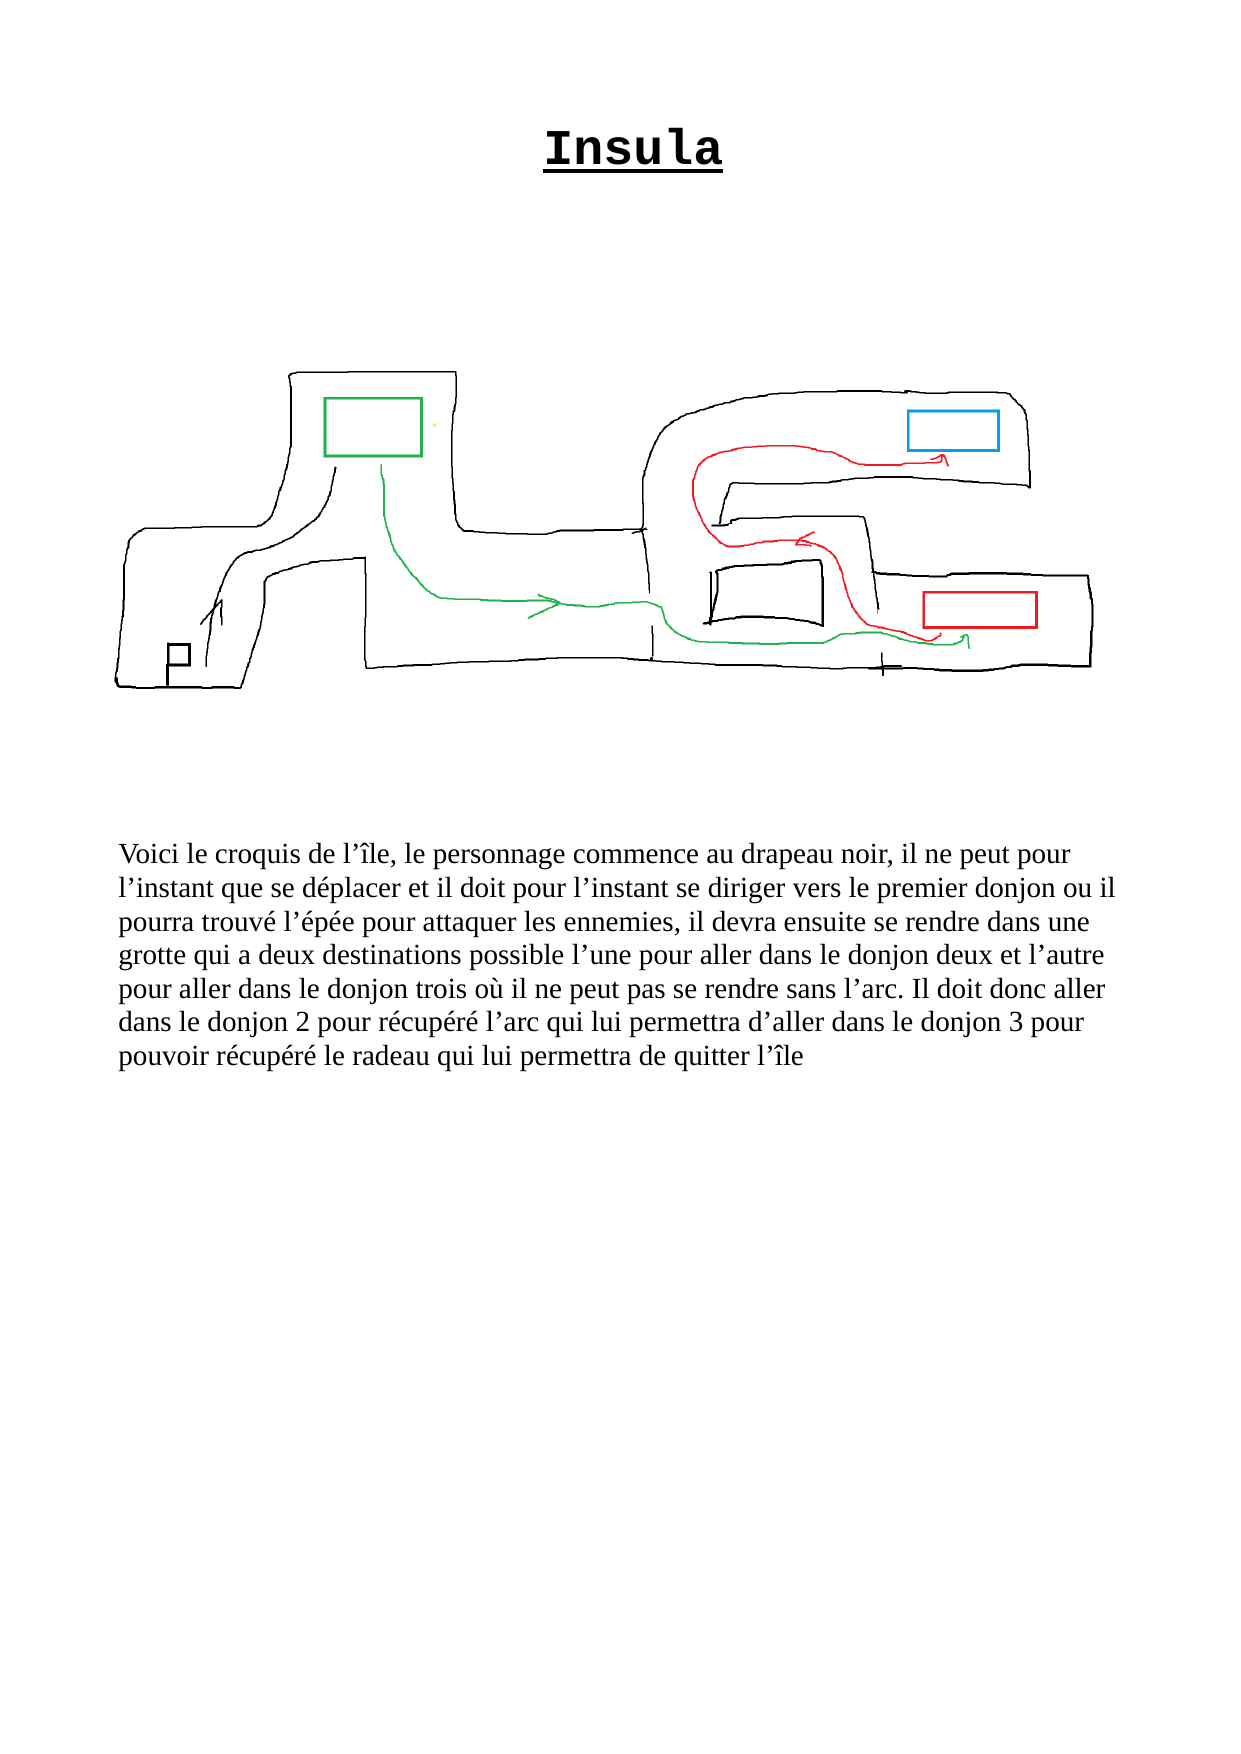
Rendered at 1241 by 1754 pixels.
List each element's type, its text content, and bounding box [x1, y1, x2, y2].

picture [96, 358, 1101, 703]
text Voici le croquis de l’île, le personnage commence au drapeau noir, il ne peut pour l’instant que se déplacer et il doit pour l’instant se diriger vers le premier donjon ou il pourra trouvé l’épée pour attaquer les ennemies, il devra ensuite se rendre dans une grotte qui a deux destinations possible l’une pour aller dans le donjon deux et l’autre pour aller dans le donjon trois où il ne peut pas se rendre sans l’arc. Il doit donc aller dans le donjon 2 pour récupéré l’arc qui lui permettra d’aller dans le donjon 3 pour pouvoir récupéré le radeau qui lui permettra de quitter l’île [118, 837, 1122, 1071]
text Insula [118, 118, 1122, 180]
